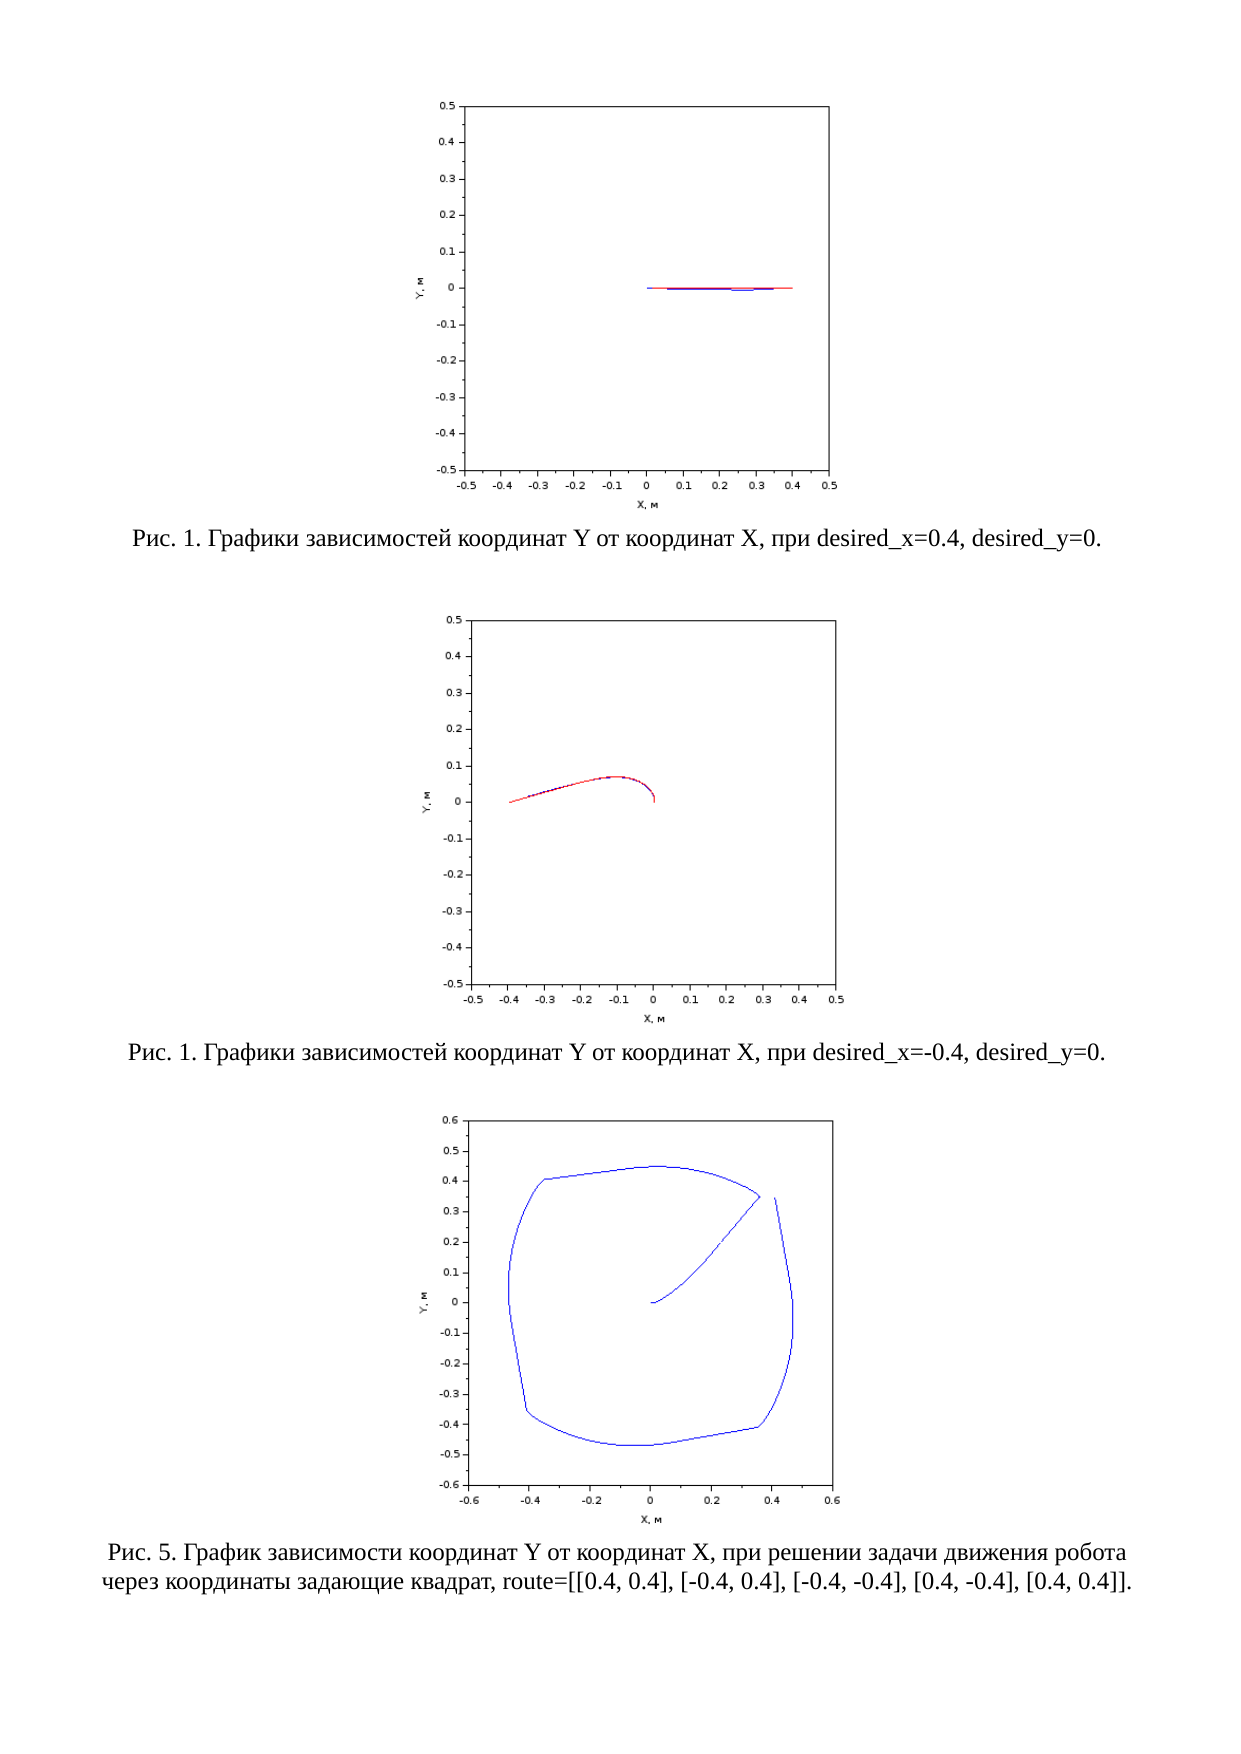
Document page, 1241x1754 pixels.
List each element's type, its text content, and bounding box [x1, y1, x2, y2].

text Рис. 5. График зависимости координат Y от координат X, при решении задачи движения робота через координаты задающие квадрат, route=[[0.4, 0.4], [-0.4, 0.4], [-0.4, -0.4], [0.4, -0.4], [0.4, 0.4]]. [77, 1096, 1157, 1594]
picture [392, 1095, 880, 1537]
picture [394, 581, 877, 1038]
text Рис. 1. Графики зависимостей координат Y от координат X, при desired_x=-0.4, desired_y=0. [77, 582, 1157, 1066]
picture [392, 70, 880, 524]
text Рис. 1. Графики зависимостей координат Y от координат X, при desired_x=0.4, desired_y=0. [77, 71, 1157, 552]
